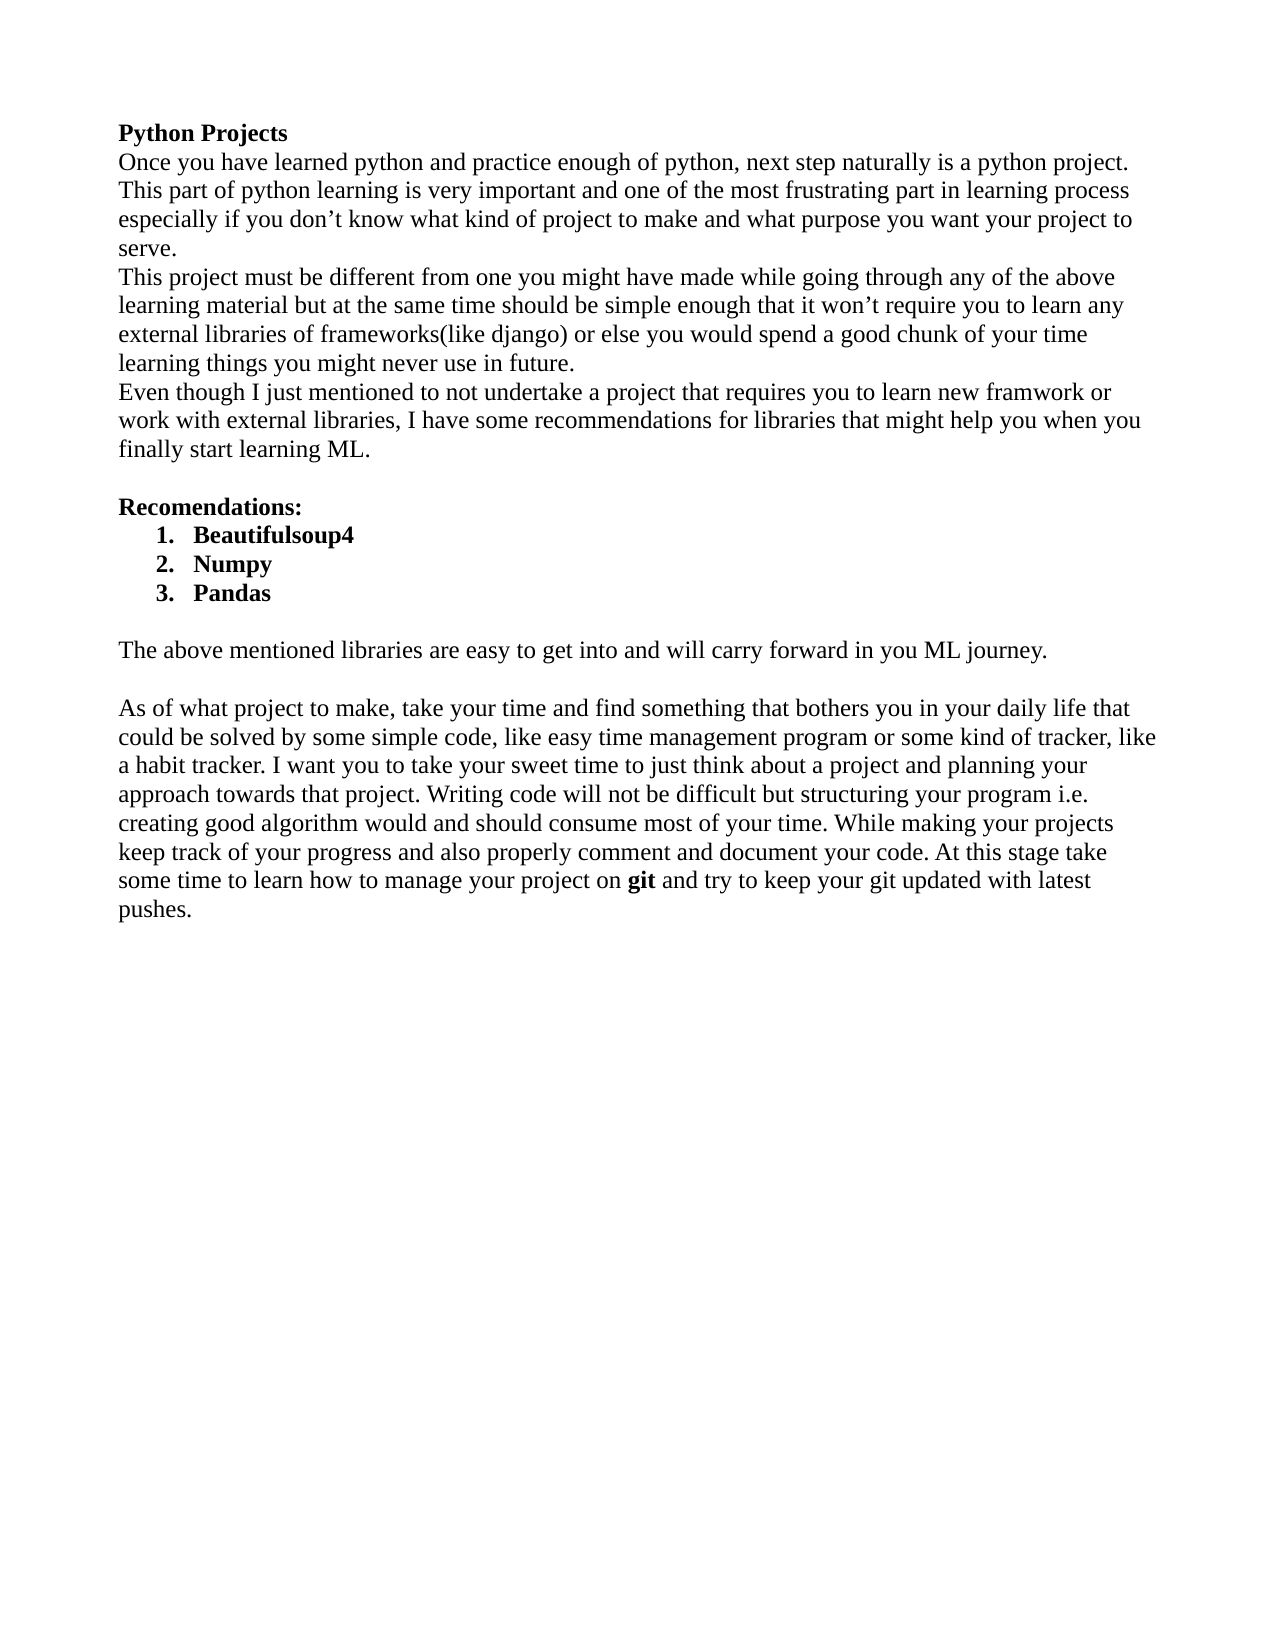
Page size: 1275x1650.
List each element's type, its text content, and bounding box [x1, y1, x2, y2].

list Beautifulsoup4 [156, 521, 1157, 549]
text This project must be different from one you might have made while going through any of the above learning material but at the same time should be simple enough that it won’t require you to learn any external libraries of frameworks(like django) or else you would spend a good chunk of your time learning things you might never use in future. [118, 262, 1157, 377]
text The above mentioned libraries are easy to get into and will carry forward in you ML journey. [118, 636, 1157, 664]
text Even though I just mentioned to not undertake a project that requires you to learn new framwork or work with external libraries, I have some recommendations for libraries that might help you when you finally start learning ML. [118, 377, 1157, 463]
text Once you have learned python and practice enough of python, next step naturally is a python project. This part of python learning is very important and one of the most frustrating part in learning process especially if you don’t know what kind of project to make and what purpose you want your project to serve. [118, 147, 1157, 262]
list Numpy [156, 549, 1157, 578]
text As of what project to make, take your time and find something that bothers you in your daily life that could be solved by some simple code, like easy time management program or some kind of tracker, like a habit tracker. I want you to take your sweet time to just think about a project and planning your approach towards that project. Writing code will not be difficult but structuring your program i.e. creating good algorithm would and should consume most of your time. While making your projects keep track of your progress and also properly comment and document your code. At this stage take some time to learn how to manage your project on git and try to keep your git updated with latest pushes. [118, 693, 1157, 923]
list Pandas [156, 578, 1157, 607]
text Python Projects [118, 118, 1157, 147]
text Recomendations: [118, 492, 1157, 521]
